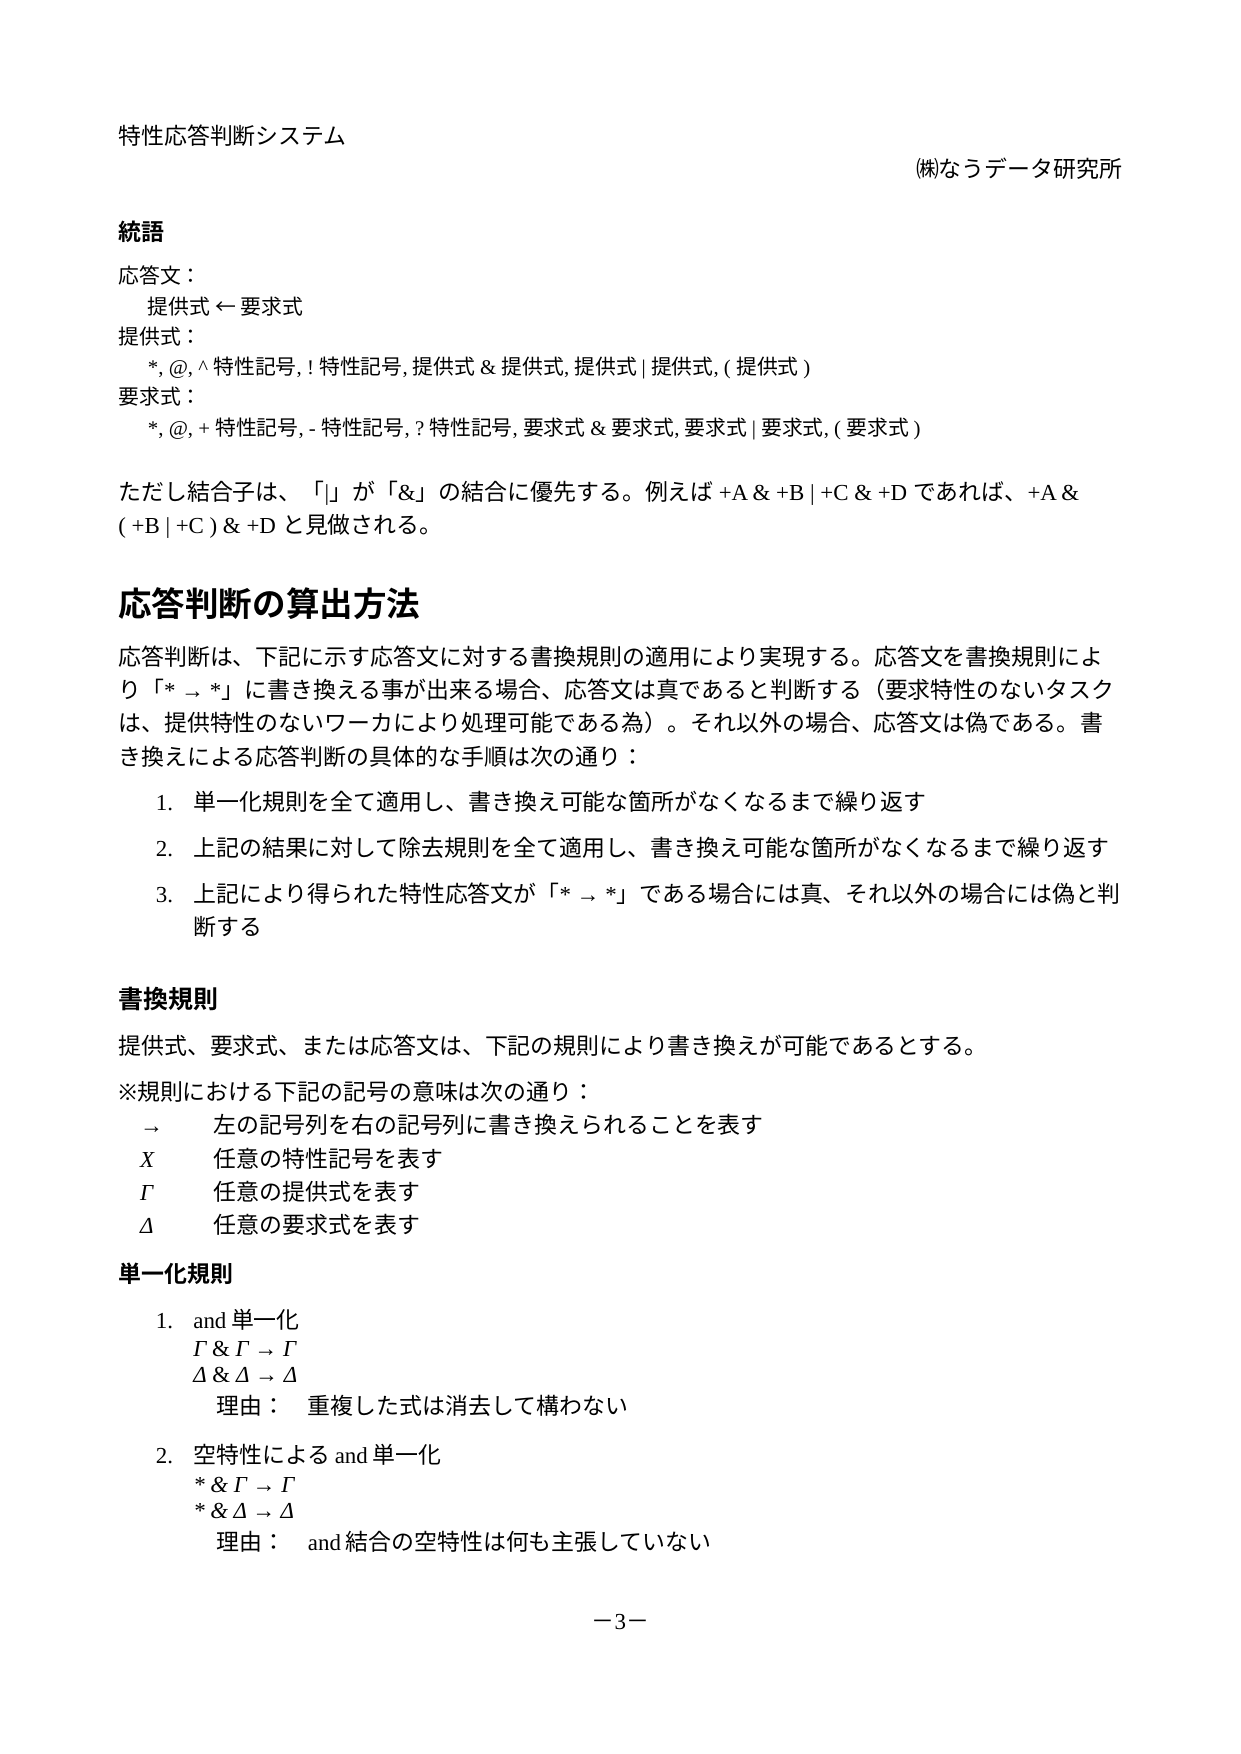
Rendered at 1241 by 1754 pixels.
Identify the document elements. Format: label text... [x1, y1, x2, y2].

text 提供式、要求式、または応答文は、下記の規則により書き換えが可能であるとする。 [118, 1028, 1122, 1061]
list 空特性によるand単一化 * & Γ → Γ * & Δ → Δ 理由： and結合の空特性は何も主張していない [156, 1437, 1122, 1557]
subtitle 応答判断の算出方法 [118, 578, 1122, 626]
list 単一化規則を全て適用し、書き換え可能な箇所がなくなるまで繰り返す [156, 784, 1122, 817]
text 応答判断は、下記に示す応答文に対する書換規則の適用により実現する。応答文を書換規則により「* → *」に書き換える事が出来る場合、応答文は真であると判断する（要求特性のないタスクは、提供特性のないワーカにより処理可能である為）。それ以外の場合、応答文は偽である。書き換えによる応答判断の具体的な手順は次の通り： [118, 639, 1122, 772]
list and単一化 Γ & Γ → Γ Δ & Δ → Δ 理由： 重複した式は消去して構わない [156, 1302, 1122, 1421]
text 要求式： [118, 381, 1122, 411]
list 上記の結果に対して除去規則を全て適用し、書き換え可能な箇所がなくなるまで繰り返す [156, 830, 1122, 863]
text ※規則における下記の記号の意味は次の通り： → 左の記号列を右の記号列に書き換えられることを表す X 任意の特性記号を表す Γ 任意の提供式を表す Δ 任意の要求式を表す [118, 1074, 1122, 1240]
text ただし結合子は、「|」が「&」の結合に優先する。例えば +A & +B | +C & +D であれば、+A & ( +B | +C ) & +D と見做される。 [118, 473, 1122, 540]
subtitle 書換規則 [118, 979, 1122, 1016]
text 提供式 ← 要求式 [148, 290, 1122, 320]
subtitle 統語 [118, 214, 1122, 247]
list 上記により得られた特性応答文が「* → *」である場合には真、それ以外の場合には偽と判断する [156, 876, 1122, 942]
text 応答文： [118, 260, 1122, 290]
text 提供式： [118, 320, 1122, 350]
subtitle 単一化規則 [118, 1256, 1122, 1289]
text *, @, + 特性記号, - 特性記号, ? 特性記号, 要求式 & 要求式, 要求式 | 要求式, ( 要求式 ) [148, 411, 1122, 441]
text *, @, ^ 特性記号, ! 特性記号, 提供式 & 提供式, 提供式 | 提供式, ( 提供式 ) [148, 350, 1122, 381]
